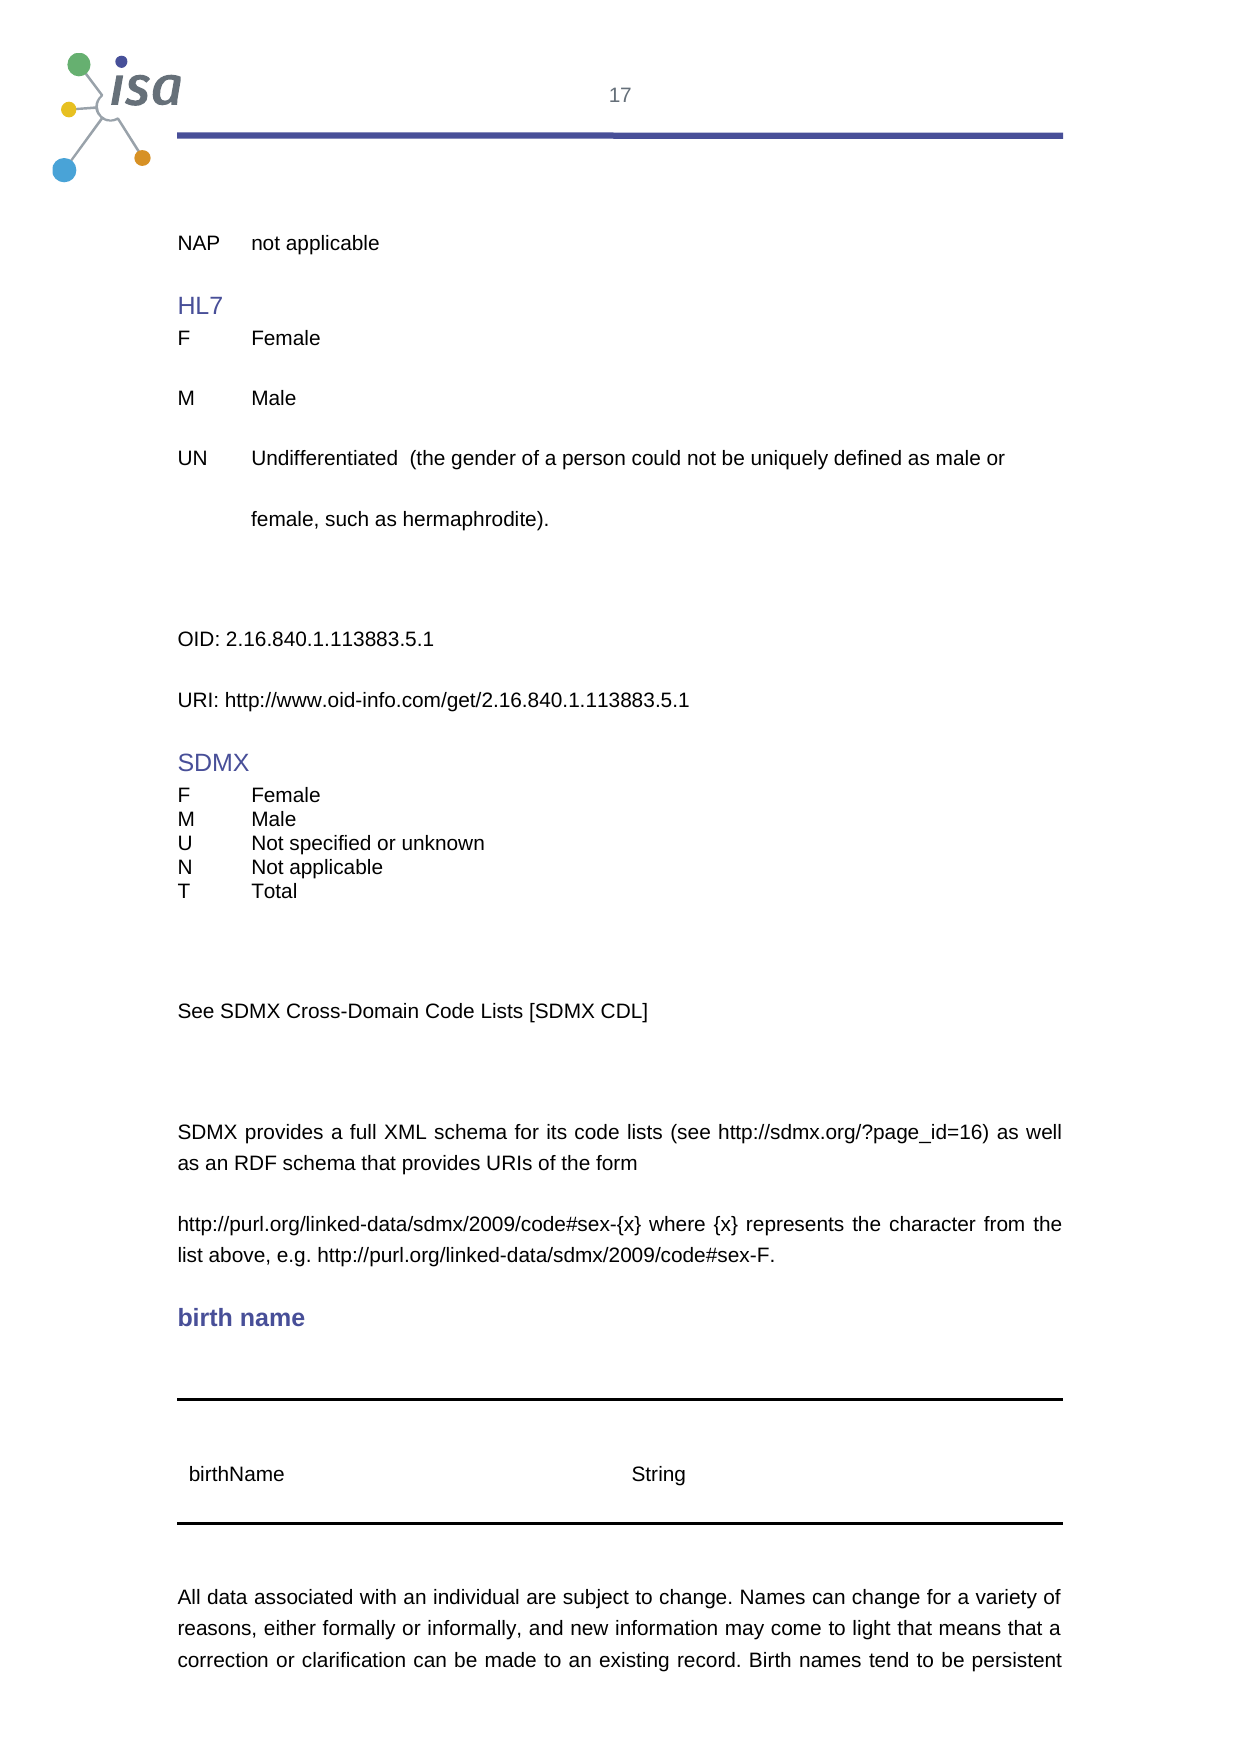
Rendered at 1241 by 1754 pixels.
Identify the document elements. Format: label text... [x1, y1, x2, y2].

text M Male [177, 807, 1063, 831]
text See SDMX Cross-Domain Code Lists [SDMX CDL] [177, 999, 1063, 1023]
text female, such as hermaphrodite). [177, 507, 1063, 531]
text OID: 2.16.840.1.113883.5.1 [177, 627, 1063, 651]
text SDMX provides a full XML schema for its code lists (see http://sdmx.org/?page_id=16) as well as an RDF schema that provides URIs of the form [177, 1120, 1063, 1175]
text N Not applicable [177, 855, 1063, 879]
text URI: http://www.oid-info.com/get/2.16.840.1.113883.5.1 [177, 687, 1063, 711]
text U Not specified or unknown [177, 831, 1063, 855]
subtitle HL7 [177, 291, 1063, 319]
subtitle birth name [177, 1303, 1063, 1332]
table_header Property [177, 1401, 620, 1461]
table_cell birthName [177, 1461, 620, 1522]
text F Female [177, 326, 1063, 349]
text F Female [177, 783, 1063, 807]
subtitle SDMX [177, 748, 1063, 777]
table_header Abstract Data Type [620, 1401, 1063, 1461]
table_cell String [620, 1461, 1063, 1522]
text M Male [177, 386, 1063, 410]
text NAP not applicable [177, 230, 1063, 254]
text UN Undifferentiated (the gender of a person could not be uniquely defined as male or [177, 446, 1063, 470]
text All data associated with an individual are subject to change. Names can change for a variety of reasons, either formally or informally, and new information may come to light that means that a correction or clarification can be made to an existing record. Birth names tend to be persistent [177, 1585, 1063, 1671]
text T Total [177, 879, 1063, 903]
text http://purl.org/linked-data/sdmx/2009/code#sex-{x} where {x} represents the character from the list above, e.g. http://purl.org/linked-data/sdmx/2009/code#sex-F. [177, 1211, 1063, 1266]
